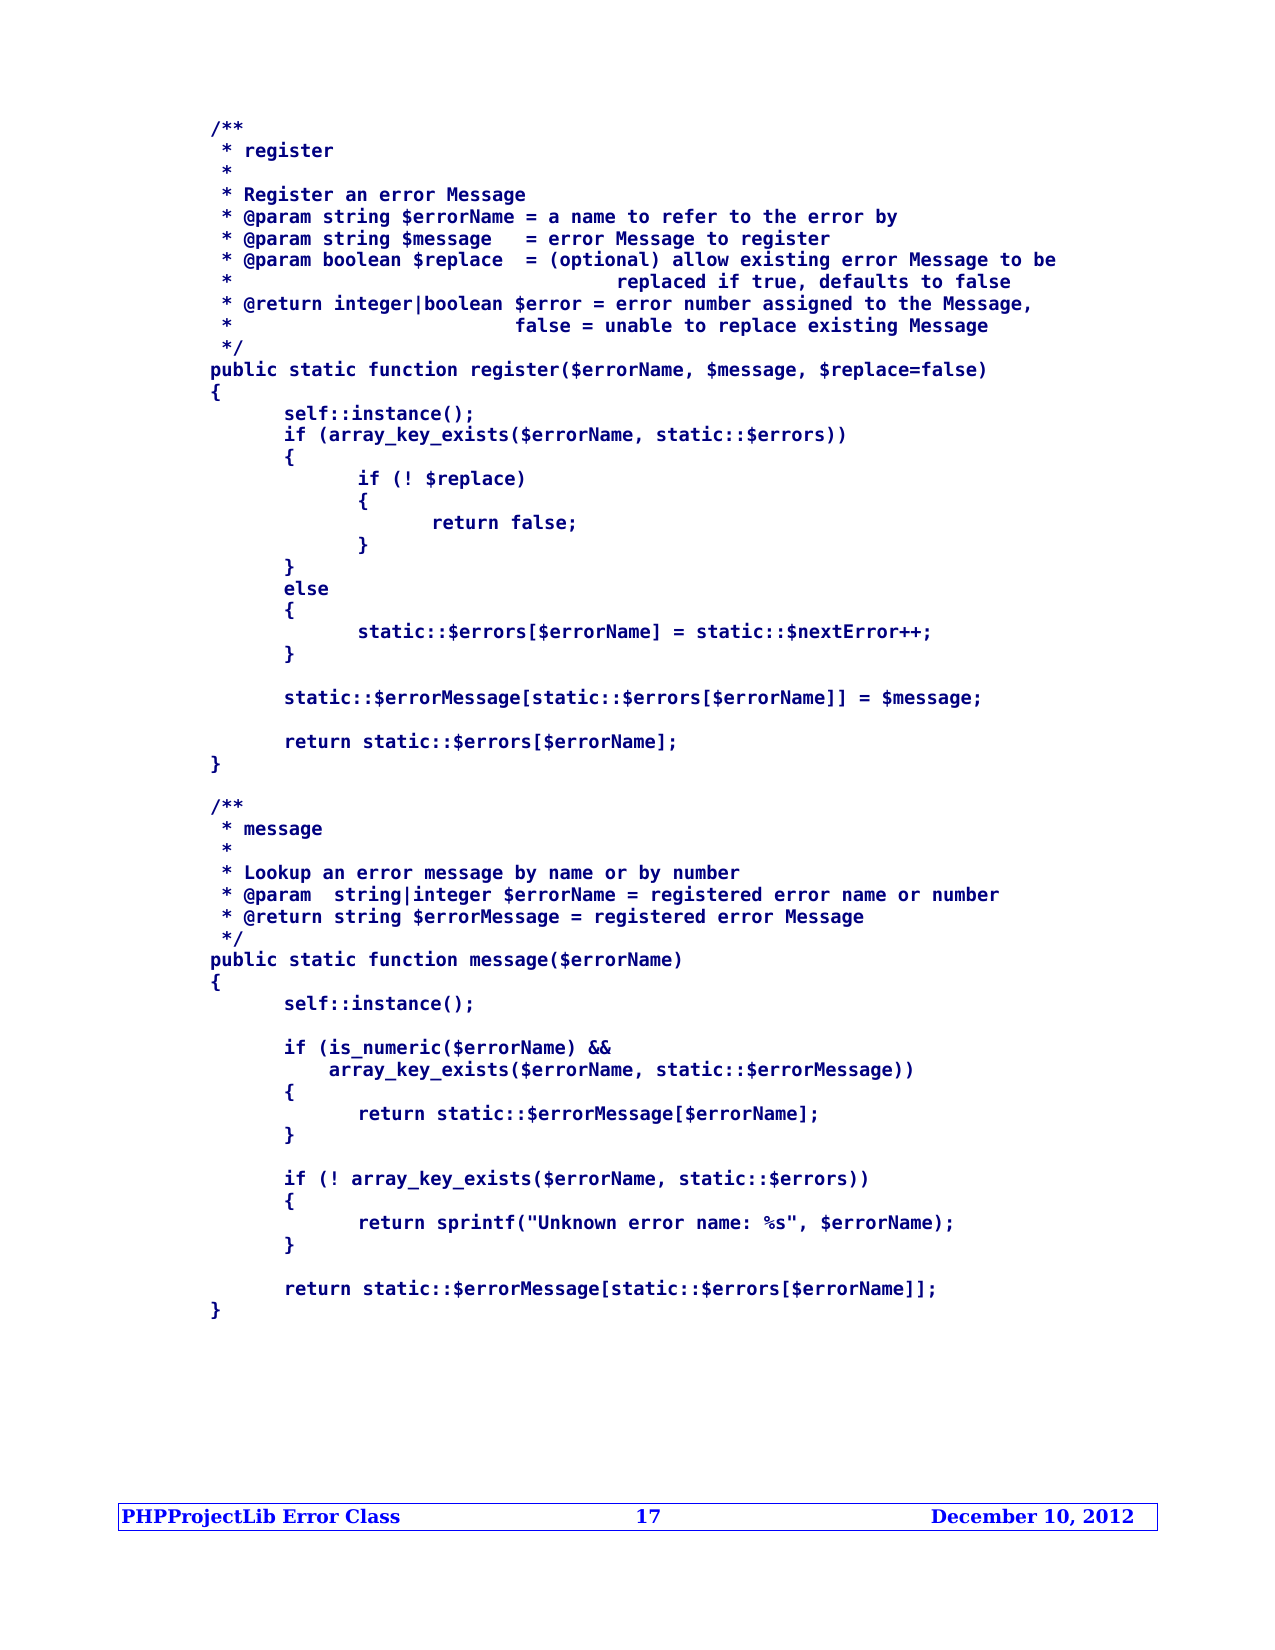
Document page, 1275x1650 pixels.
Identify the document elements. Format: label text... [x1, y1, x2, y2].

list /** [136, 796, 1157, 818]
list { [136, 599, 1157, 621]
list { [136, 971, 1157, 993]
list self::instance(); [136, 402, 1157, 424]
list * @param boolean $replace = (optional) allow existing error Message to be [136, 249, 1157, 271]
list if (! array_key_exists($errorName, static::$errors)) [136, 1168, 1157, 1190]
list static::$errors[$errorName] = static::$nextError++; [136, 621, 1157, 643]
list } [136, 1124, 1157, 1146]
list * @param string $errorName = a name to refer to the error by [136, 206, 1157, 227]
list return static::$errors[$errorName]; [136, 731, 1157, 752]
list * @return integer|boolean $error = error number assigned to the Message, [136, 293, 1157, 315]
list self::instance(); [136, 993, 1157, 1015]
list } [136, 1299, 1157, 1321]
list { [136, 490, 1157, 512]
list * [136, 162, 1157, 184]
list * register [136, 140, 1157, 162]
list return static::$errorMessage[$errorName]; [136, 1102, 1157, 1124]
list /** [136, 118, 1157, 140]
list * Lookup an error message by name or by number [136, 862, 1157, 884]
list */ [136, 337, 1157, 359]
list array_key_exists($errorName, static::$errorMessage)) [136, 1059, 1157, 1081]
list * [136, 840, 1157, 862]
list { [136, 446, 1157, 468]
list return static::$errorMessage[static::$errors[$errorName]]; [136, 1277, 1157, 1299]
list if (is_numeric($errorName) && [136, 1037, 1157, 1059]
list static::$errorMessage[static::$errors[$errorName]] = $message; [136, 687, 1157, 709]
list else [136, 577, 1157, 599]
list { [136, 381, 1157, 402]
list public static function register($errorName, $message, $replace=false) [136, 359, 1157, 381]
list * false = unable to replace existing Message [136, 315, 1157, 337]
list } [136, 1234, 1157, 1256]
list } [136, 643, 1157, 665]
list { [136, 1190, 1157, 1212]
list } [136, 534, 1157, 556]
list * @param string|integer $errorName = registered error name or number [136, 884, 1157, 906]
list return sprintf("Unknown error name: %s", $errorName); [136, 1212, 1157, 1234]
list public static function message($errorName) [136, 949, 1157, 971]
list */ [136, 927, 1157, 949]
list } [136, 556, 1157, 577]
list * @param string $message = error Message to register [136, 227, 1157, 249]
list return false; [136, 512, 1157, 534]
list if (! $replace) [136, 468, 1157, 490]
list if (array_key_exists($errorName, static::$errors)) [136, 424, 1157, 446]
list * @return string $errorMessage = registered error Message [136, 906, 1157, 927]
list * replaced if true, defaults to false [136, 271, 1157, 293]
list { [136, 1081, 1157, 1102]
list } [136, 752, 1157, 774]
list * Register an error Message [136, 184, 1157, 206]
list * message [136, 818, 1157, 840]
